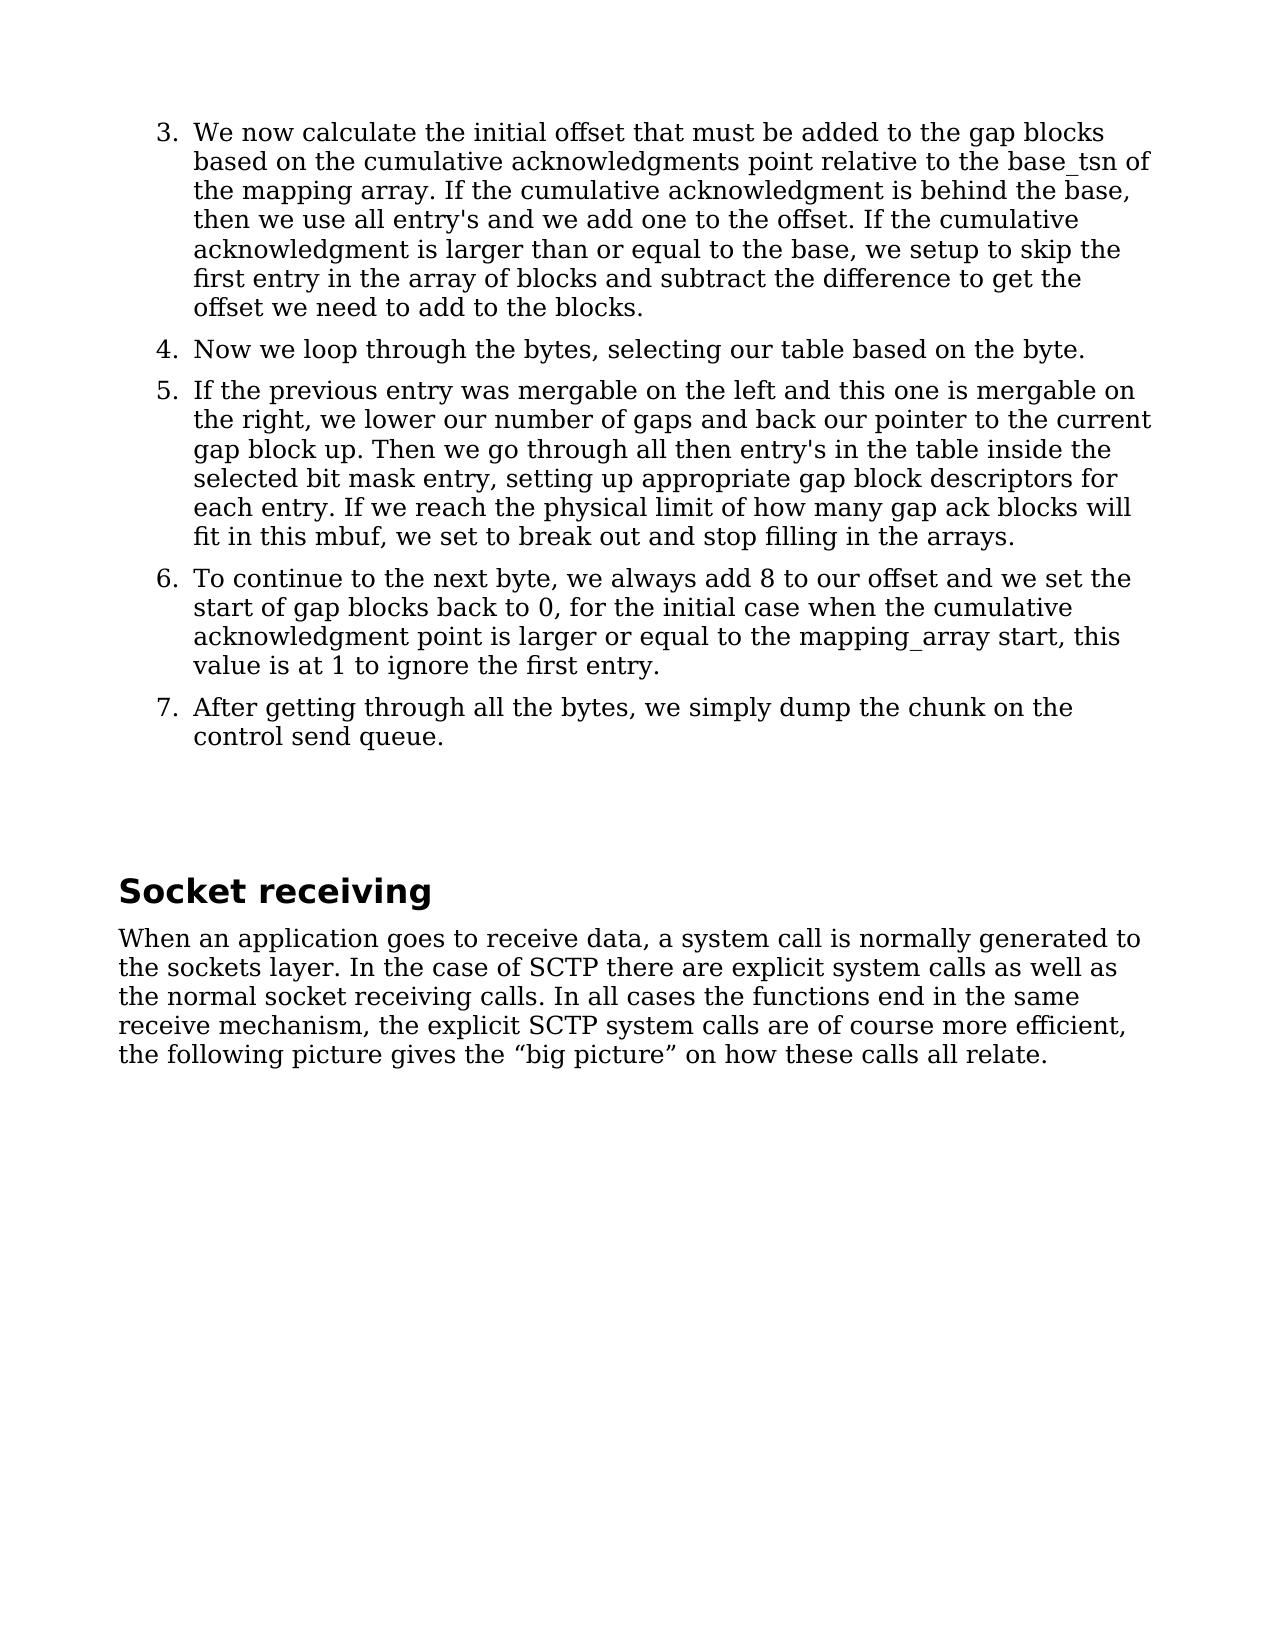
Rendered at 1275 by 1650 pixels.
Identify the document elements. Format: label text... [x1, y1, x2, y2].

list Now we loop through the bytes, selecting our table based on the byte. [156, 335, 1157, 364]
list We now calculate the initial offset that must be added to the gap blocks based on the cumulative acknowledgments point relative to the base_tsn of the mapping array. If the cumulative acknowledgment is behind the base, then we use all entry's and we add one to the offset. If the cumulative acknowledgment is larger than or equal to the base, we setup to skip the first entry in the array of blocks and subtract the difference to get the offset we need to add to the blocks. [156, 118, 1157, 322]
text When an application goes to receive data, a system call is normally generated to the sockets layer. In the case of SCTP there are explicit system calls as well as the normal socket receiving calls. In all cases the functions end in the same receive mechanism, the explicit SCTP system calls are of course more efficient, the following picture gives the “big picture” on how these calls all relate. [118, 924, 1157, 1070]
list After getting through all the bytes, we simply dump the chunk on the control send queue. [156, 693, 1157, 751]
subtitle Socket receiving [118, 872, 1157, 911]
list To continue to the next byte, we always add 8 to our offset and we set the start of gap blocks back to 0, for the initial case when the cumulative acknowledgment point is larger or equal to the mapping_array start, this value is at 1 to ignore the first entry. [156, 564, 1157, 681]
list If the previous entry was mergable on the left and this one is mergable on the right, we lower our number of gaps and back our pointer to the current gap block up. Then we go through all then entry's in the table inside the selected bit mask entry, setting up appropriate gap block descriptors for each entry. If we reach the physical limit of how many gap ack blocks will fit in this mbuf, we set to break out and stop filling in the arrays. [156, 376, 1157, 551]
